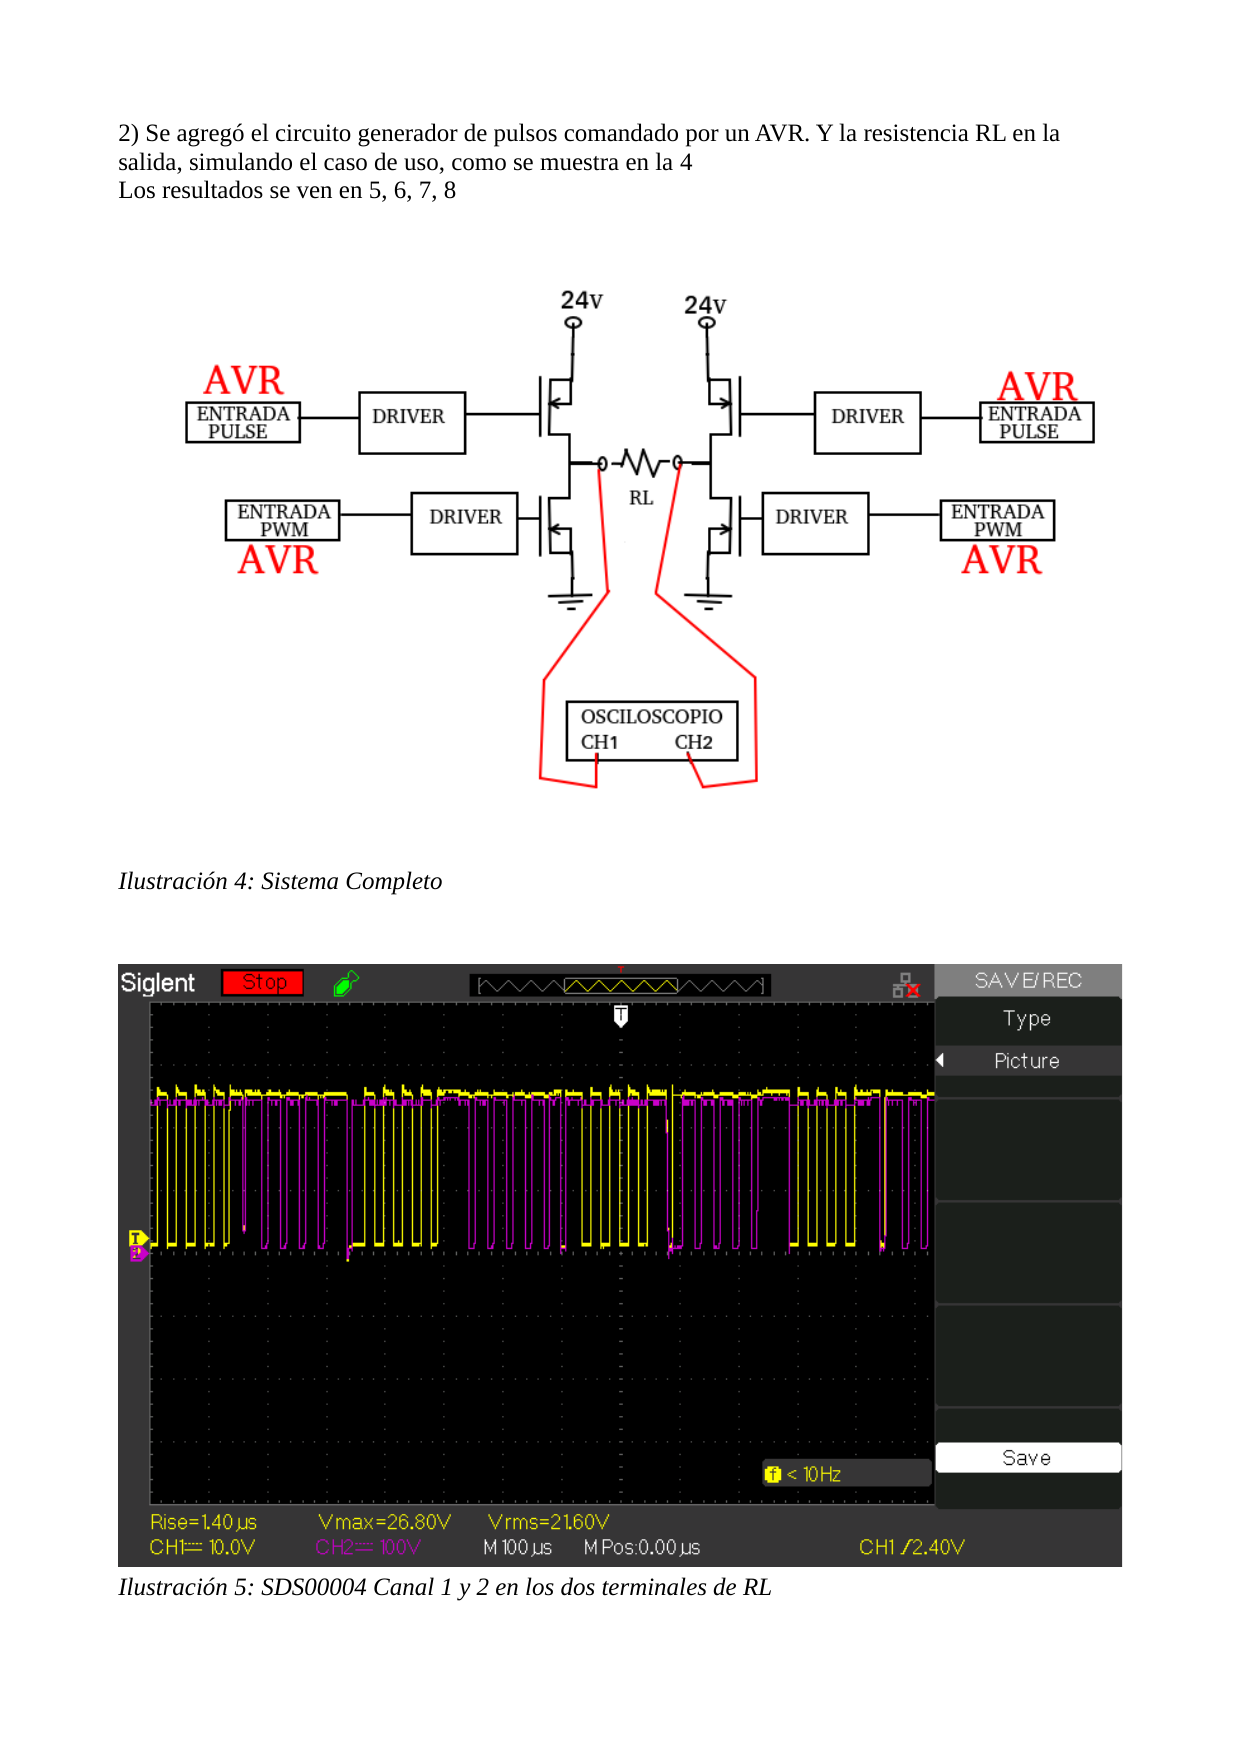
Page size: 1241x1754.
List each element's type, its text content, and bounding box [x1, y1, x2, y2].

text 2) Se agregó el circuito generador de pulsos comandado por un AVR. Y la resistencia RL en la salida, simulando el caso de uso, como se muestra en la Ilustración 4 [118, 118, 1122, 176]
text Los resultados se ven en Ilustración 5, Ilustración 6, Ilustración 7, Ilustración 8 [118, 176, 1122, 204]
text Ilustración 4: Sistema Completo [118, 861, 1122, 895]
text Ilustración 5: SDS00004 Canal 1 y 2 en los dos terminales de RL [118, 1567, 1122, 1601]
picture [118, 964, 1123, 1567]
picture [118, 245, 1123, 861]
